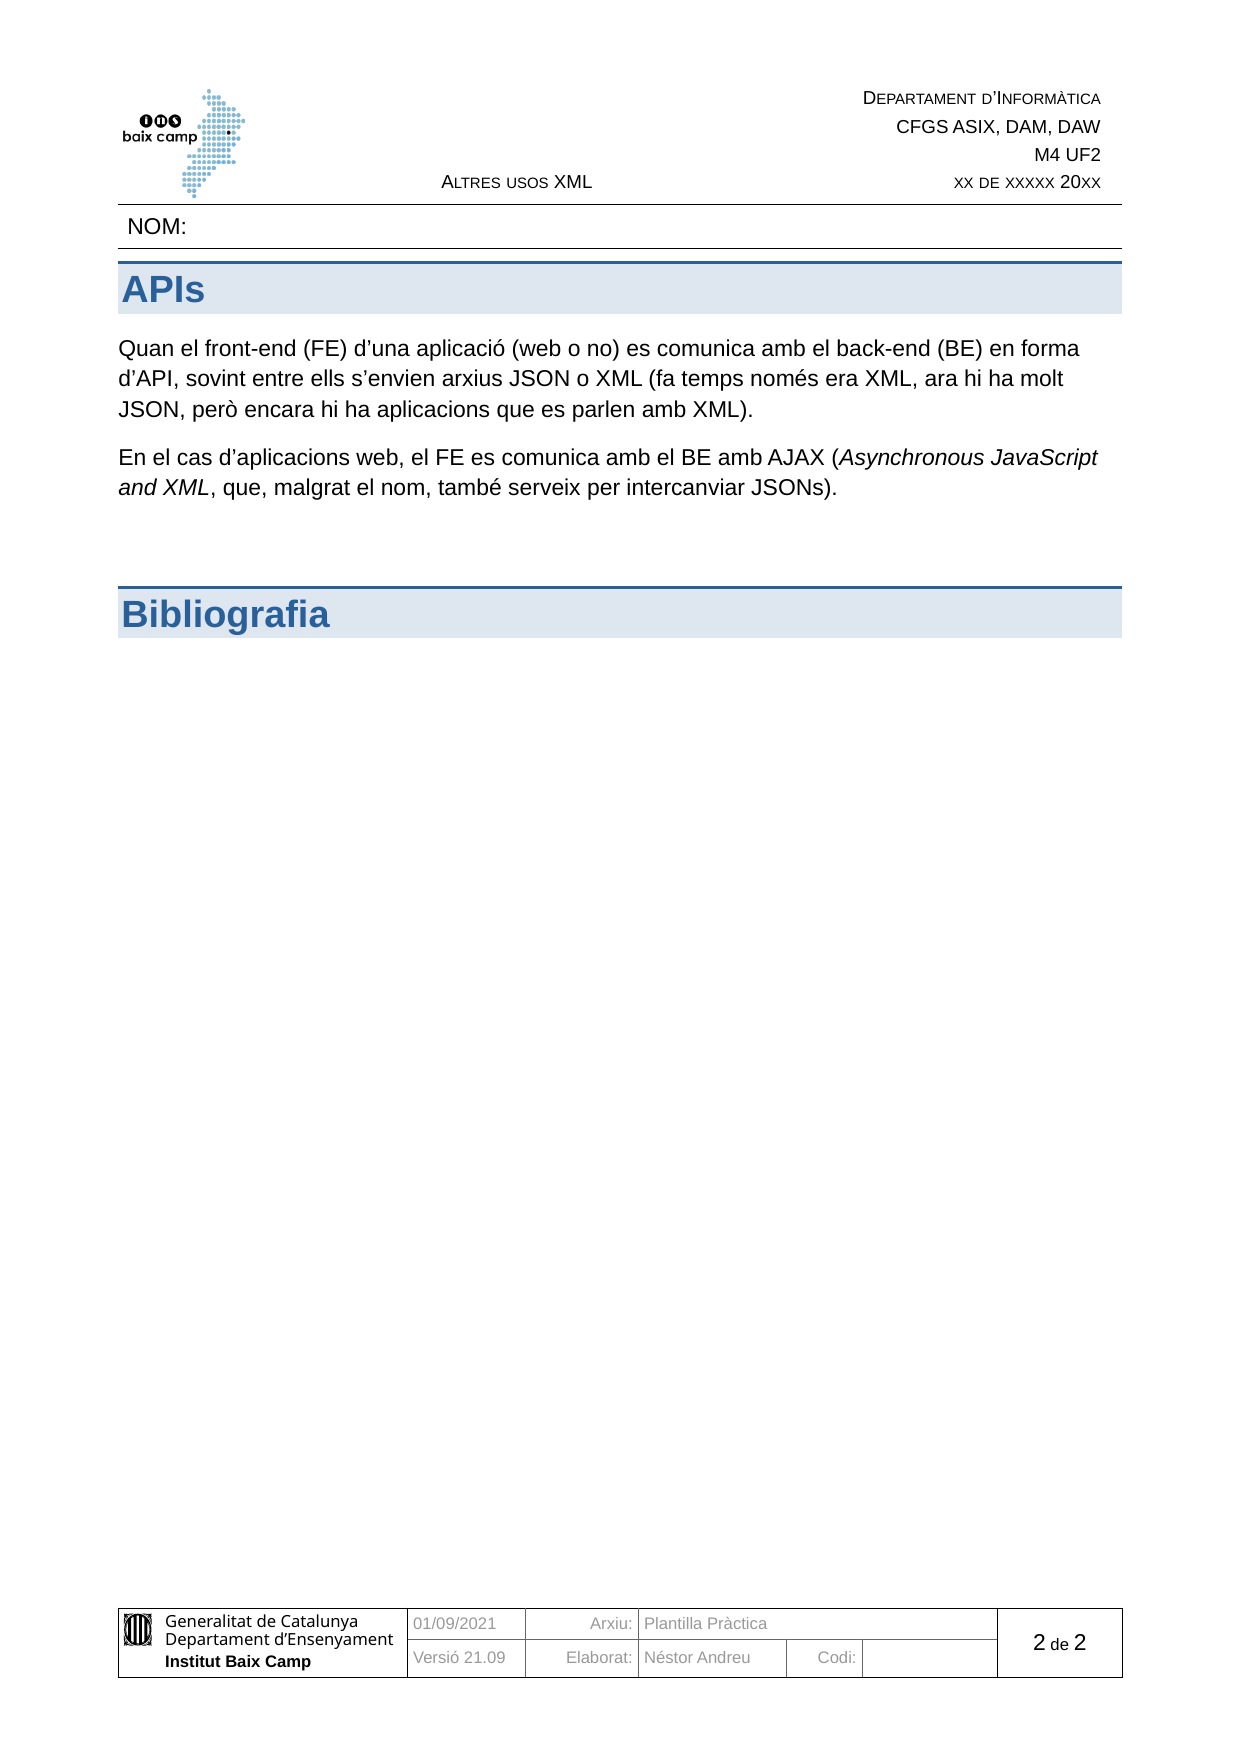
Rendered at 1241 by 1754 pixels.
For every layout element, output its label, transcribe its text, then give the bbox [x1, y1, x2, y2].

picture [122, 89, 245, 198]
text Quan el front-end (FE) d’una aplicació (web o no) es comunica amb el back-end (BE) en forma d’API, sovint entre ells s’envien arxius JSON o XML (fa temps només era XML, ara hi ha molt JSON, però encara hi ha aplicacions que es parlen amb XML). [118, 335, 1122, 422]
subtitle APIs [118, 264, 1122, 314]
text En el cas d’aplicacions web, el FE es comunica amb el BE amb AJAX (Asynchronous JavaScript and XML, que, malgrat el nom, també serveix per intercanviar JSONs). [118, 443, 1122, 500]
subtitle Bibliografia [118, 589, 1122, 638]
